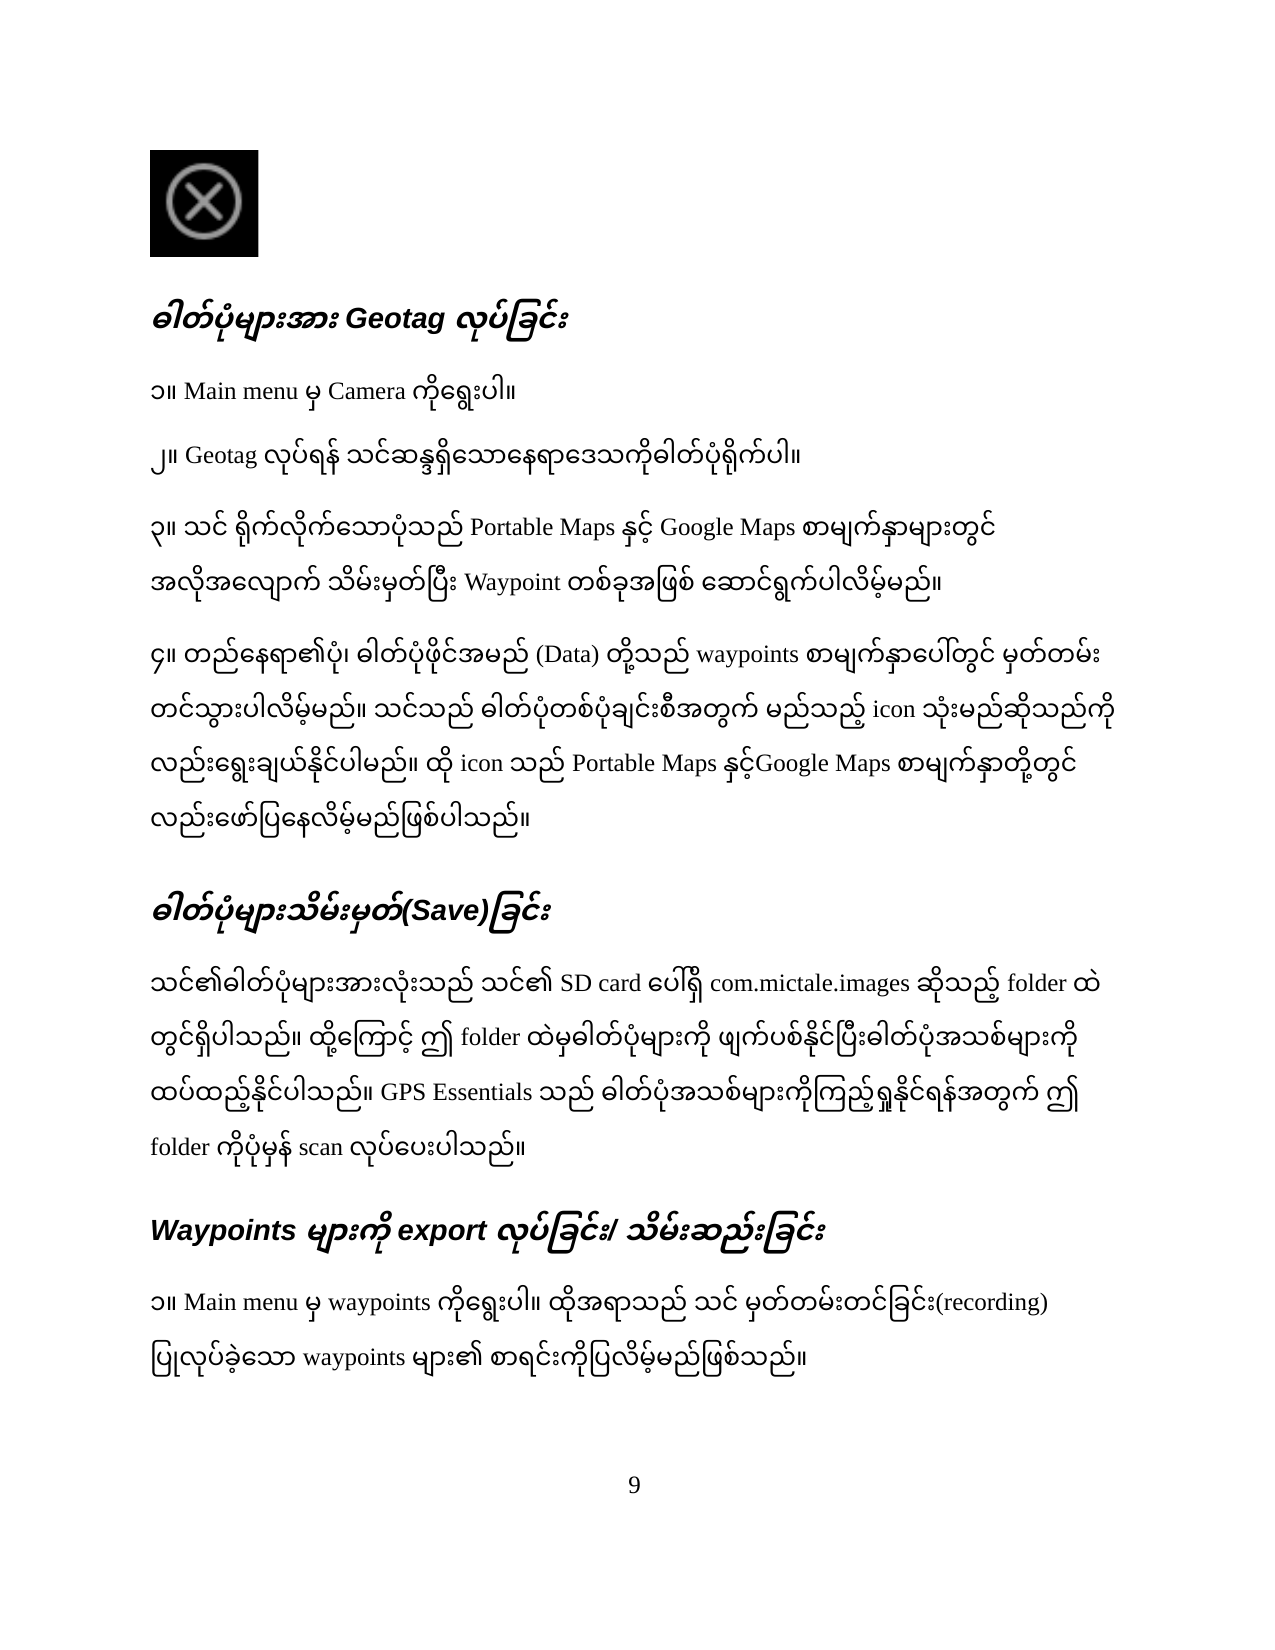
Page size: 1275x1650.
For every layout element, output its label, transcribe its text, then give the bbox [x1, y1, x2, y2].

subtitle ဓါတ်ပုံများသိမ်းမှတ်(Save)ခြင်း [150, 882, 1125, 946]
picture [150, 150, 259, 257]
text ၁။ Main menu မှ waypoints ကိုရွေးပါ။ ထိုအရာသည် သင် မှတ်တမ်းတင်ခြင်း(recording) ပြုလုပ်ခဲ့သော waypoints များ၏ စာရင်းကိုပြလိမ့်မည်ဖြစ်သည်။ [150, 1278, 1125, 1387]
text ၃။ သင် ရိုက်လိုက်သောပုံသည် Portable Maps နှင့် Google Maps စာမျက်နှာများတွင် အလိုအလျောက် သိမ်းမှတ်ပြီး Waypoint တစ်ခုအဖြစ် ဆောင်ရွက်ပါလိမ့်မည်။ [150, 502, 1125, 612]
subtitle Waypoints များကို export လုပ်ခြင်း/ သိမ်းဆည်းခြင်း [150, 1201, 1125, 1265]
subtitle ဓါတ်ပုံများအား Geotag လုပ်ခြင်း [150, 290, 1125, 354]
text သင်၏ဓါတ်ပုံများအားလုံးသည် သင်၏ SD card ပေါ်ရှိ com.mictale.images ဆိုသည့် folder ထဲတွင်ရှိပါသည်။ ထို့ကြောင့် ဤ folder ထဲမှဓါတ်ပုံများကို ဖျက်ပစ်နိုင်ပြီးဓါတ်ပုံအသစ်များကို ထပ်ထည့်နိုင်ပါသည်။ GPS Essentials သည် ဓါတ်ပုံအသစ်များကိုကြည့်ရှုနိုင်ရန်အတွက် ဤ folder ကိုပုံမှန် scan လုပ်ပေးပါသည်။ [150, 958, 1125, 1176]
text ၄။ တည်နေရာ၏ပုံ၊ ဓါတ်ပုံဖိုင်အမည် (Data) တို့သည် waypoints စာမျက်နှာပေါ်တွင် မှတ်တမ်းတင်သွားပါလိမ့်မည်။ သင်သည် ဓါတ်ပုံတစ်ပုံချင်းစီအတွက် မည်သည့် icon သုံးမည်ဆိုသည်ကိုလည်းရွေးချယ်နိုင်ပါမည်။ ထို icon သည် Portable Maps နှင့်Google Maps စာမျက်နှာတို့တွင်လည်းဖော်ပြနေလိမ့်မည်ဖြစ်ပါသည်။ [150, 629, 1125, 848]
text ၂။ Geotag လုပ်ရန် သင်ဆန္ဒရှိသောနေရာဒေသကိုဓါတ်ပုံရိုက်ပါ။ [150, 430, 1125, 484]
text ၁။ Main menu မှ Camera ကိုရွေးပါ။ [150, 366, 1125, 421]
